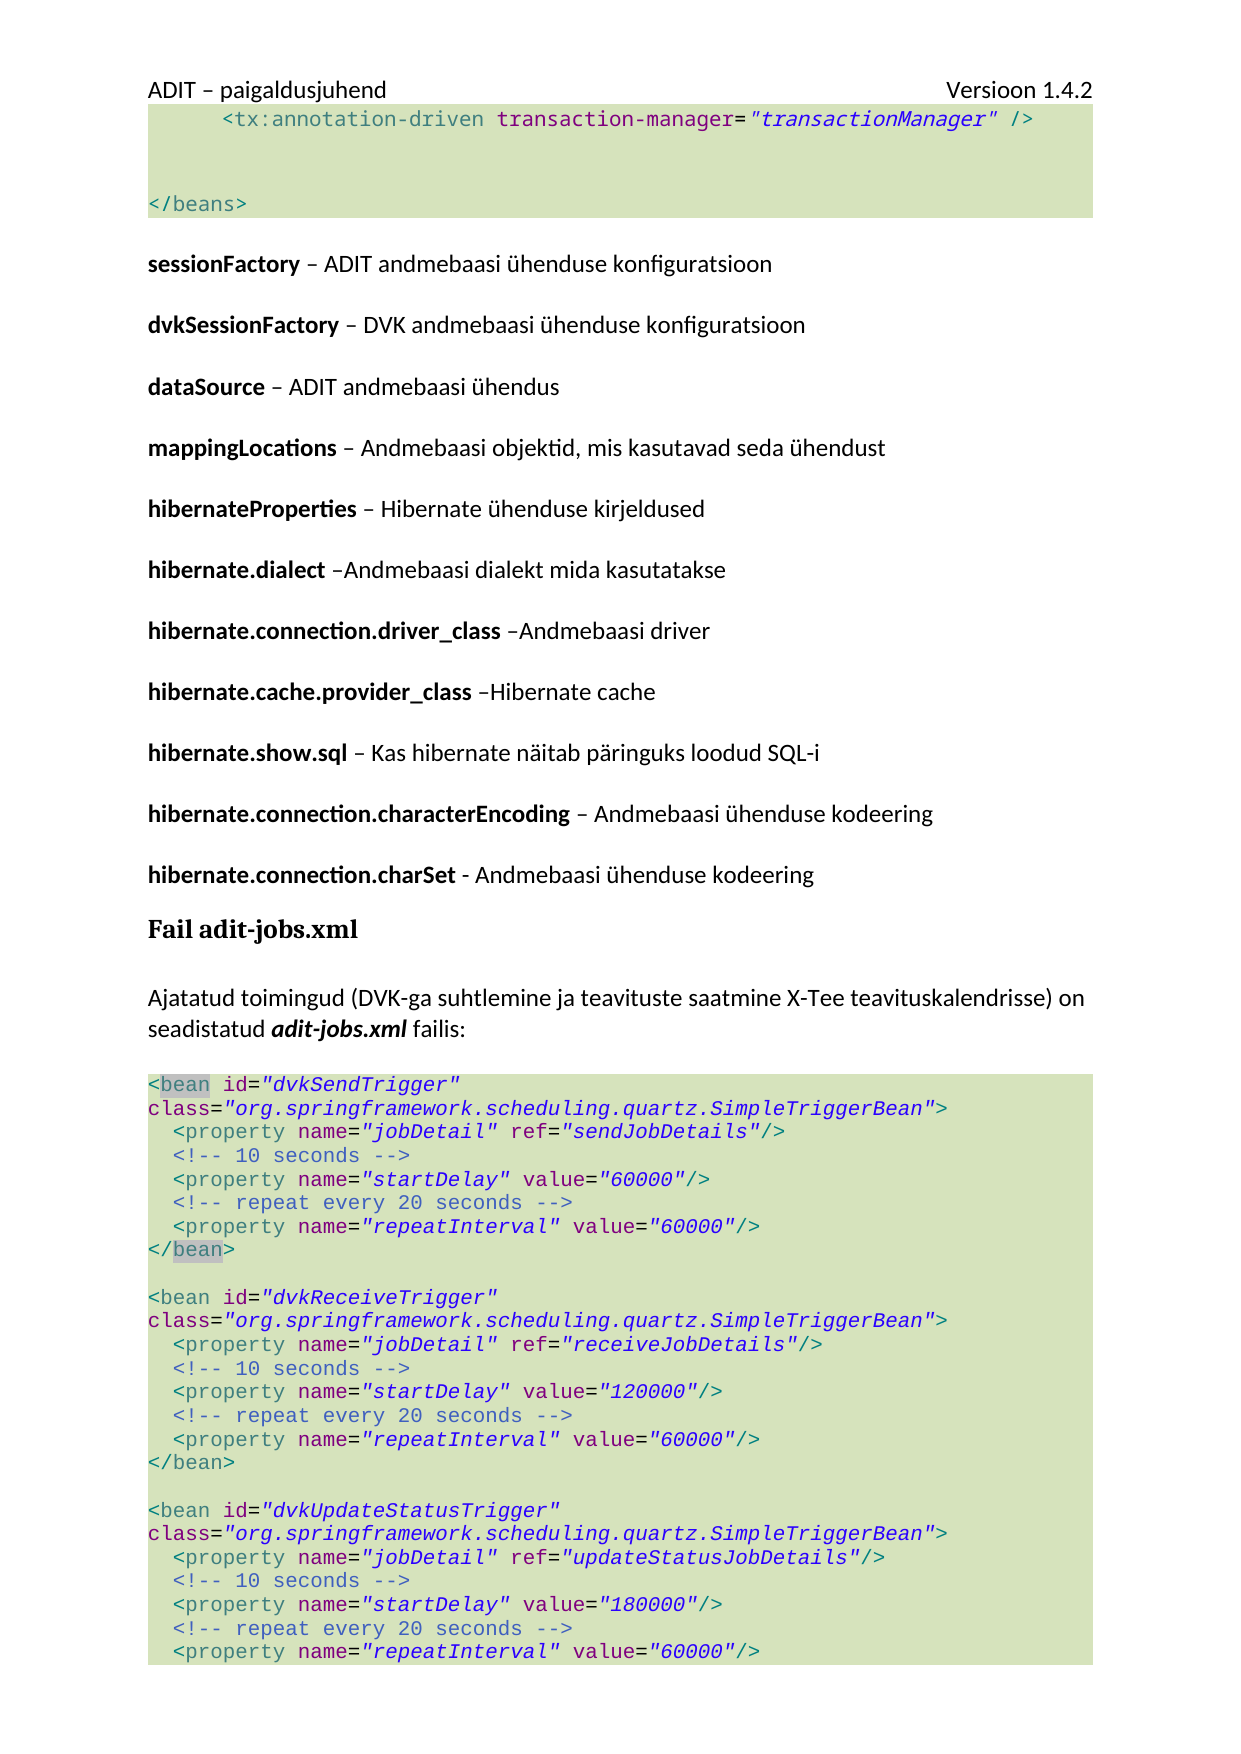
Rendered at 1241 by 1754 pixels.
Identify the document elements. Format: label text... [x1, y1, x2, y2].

text hibernate.connection.driver_class –Andmebaasi driver [148, 615, 1093, 645]
text <property name="jobDetail" ref="sendJobDetails"/> [148, 1121, 1093, 1145]
text </bean> [148, 1239, 1093, 1263]
text <property name="startDelay" value="60000"/> [148, 1168, 1093, 1192]
text <!-- 10 seconds --> [148, 1145, 1093, 1168]
text <property name="startDelay" value="180000"/> [148, 1594, 1093, 1618]
text <property name="jobDetail" ref="updateStatusJobDetails"/> [148, 1547, 1093, 1571]
text <bean id="dvkUpdateStatusTrigger" class="org.springframework.scheduling.quartz.SimpleTriggerBean"> [148, 1499, 1093, 1547]
text <property name="repeatInterval" value="60000"/> [148, 1216, 1093, 1239]
text <property name="repeatInterval" value="60000"/> [148, 1641, 1093, 1665]
text </beans> [148, 189, 1093, 218]
text sessionFactory – ADIT andmebaasi ühenduse konfiguratsioon [148, 248, 1093, 279]
text <property name="startDelay" value="120000"/> [148, 1381, 1093, 1405]
subtitle Fail adit-jobs.xml [148, 914, 1093, 946]
text </bean> [148, 1452, 1093, 1476]
text <!-- repeat every 20 seconds --> [148, 1192, 1093, 1216]
text hibernateProperties – Hibernate ühenduse kirjeldused [148, 493, 1093, 523]
text <property name="jobDetail" ref="receiveJobDetails"/> [148, 1334, 1093, 1358]
text <bean id="dvkSendTrigger" class="org.springframework.scheduling.quartz.SimpleTriggerBean"> [148, 1074, 1093, 1121]
text hibernate.show.sql – Kas hibernate näitab päringuks loodud SQL-i [148, 737, 1093, 767]
text <!-- 10 seconds --> [148, 1358, 1093, 1381]
text <bean id="dvkReceiveTrigger" class="org.springframework.scheduling.quartz.SimpleTriggerBean"> [148, 1287, 1093, 1334]
text hibernate.cache.provider_class –Hibernate cache [148, 676, 1093, 706]
text <property name="repeatInterval" value="60000"/> [148, 1429, 1093, 1452]
text dvkSessionFactory – DVK andmebaasi ühenduse konfiguratsioon [148, 309, 1093, 340]
text Ajatatud toimingud (DVK-ga suhtlemine ja teavituste saatmine X-Tee teavituskalendrisse) on seadistatud adit-jobs.xml failis: [148, 982, 1093, 1043]
text hibernate.connection.charSet - Andmebaasi ühenduse kodeering [148, 859, 1093, 889]
text hibernate.connection.characterEncoding – Andmebaasi ühenduse kodeering [148, 798, 1093, 828]
text <!-- repeat every 20 seconds --> [148, 1405, 1093, 1429]
text <!-- 10 seconds --> [148, 1571, 1093, 1594]
text dataSource – ADIT andmebaasi ühendus [148, 371, 1093, 401]
text <tx:annotation-driven transaction-manager="transactionManager" /> [148, 104, 1093, 133]
text <!-- repeat every 20 seconds --> [148, 1618, 1093, 1641]
text mappingLocations – Andmebaasi objektid, mis kasutavad seda ühendust [148, 432, 1093, 462]
text hibernate.dialect –Andmebaasi dialekt mida kasutatakse [148, 554, 1093, 584]
